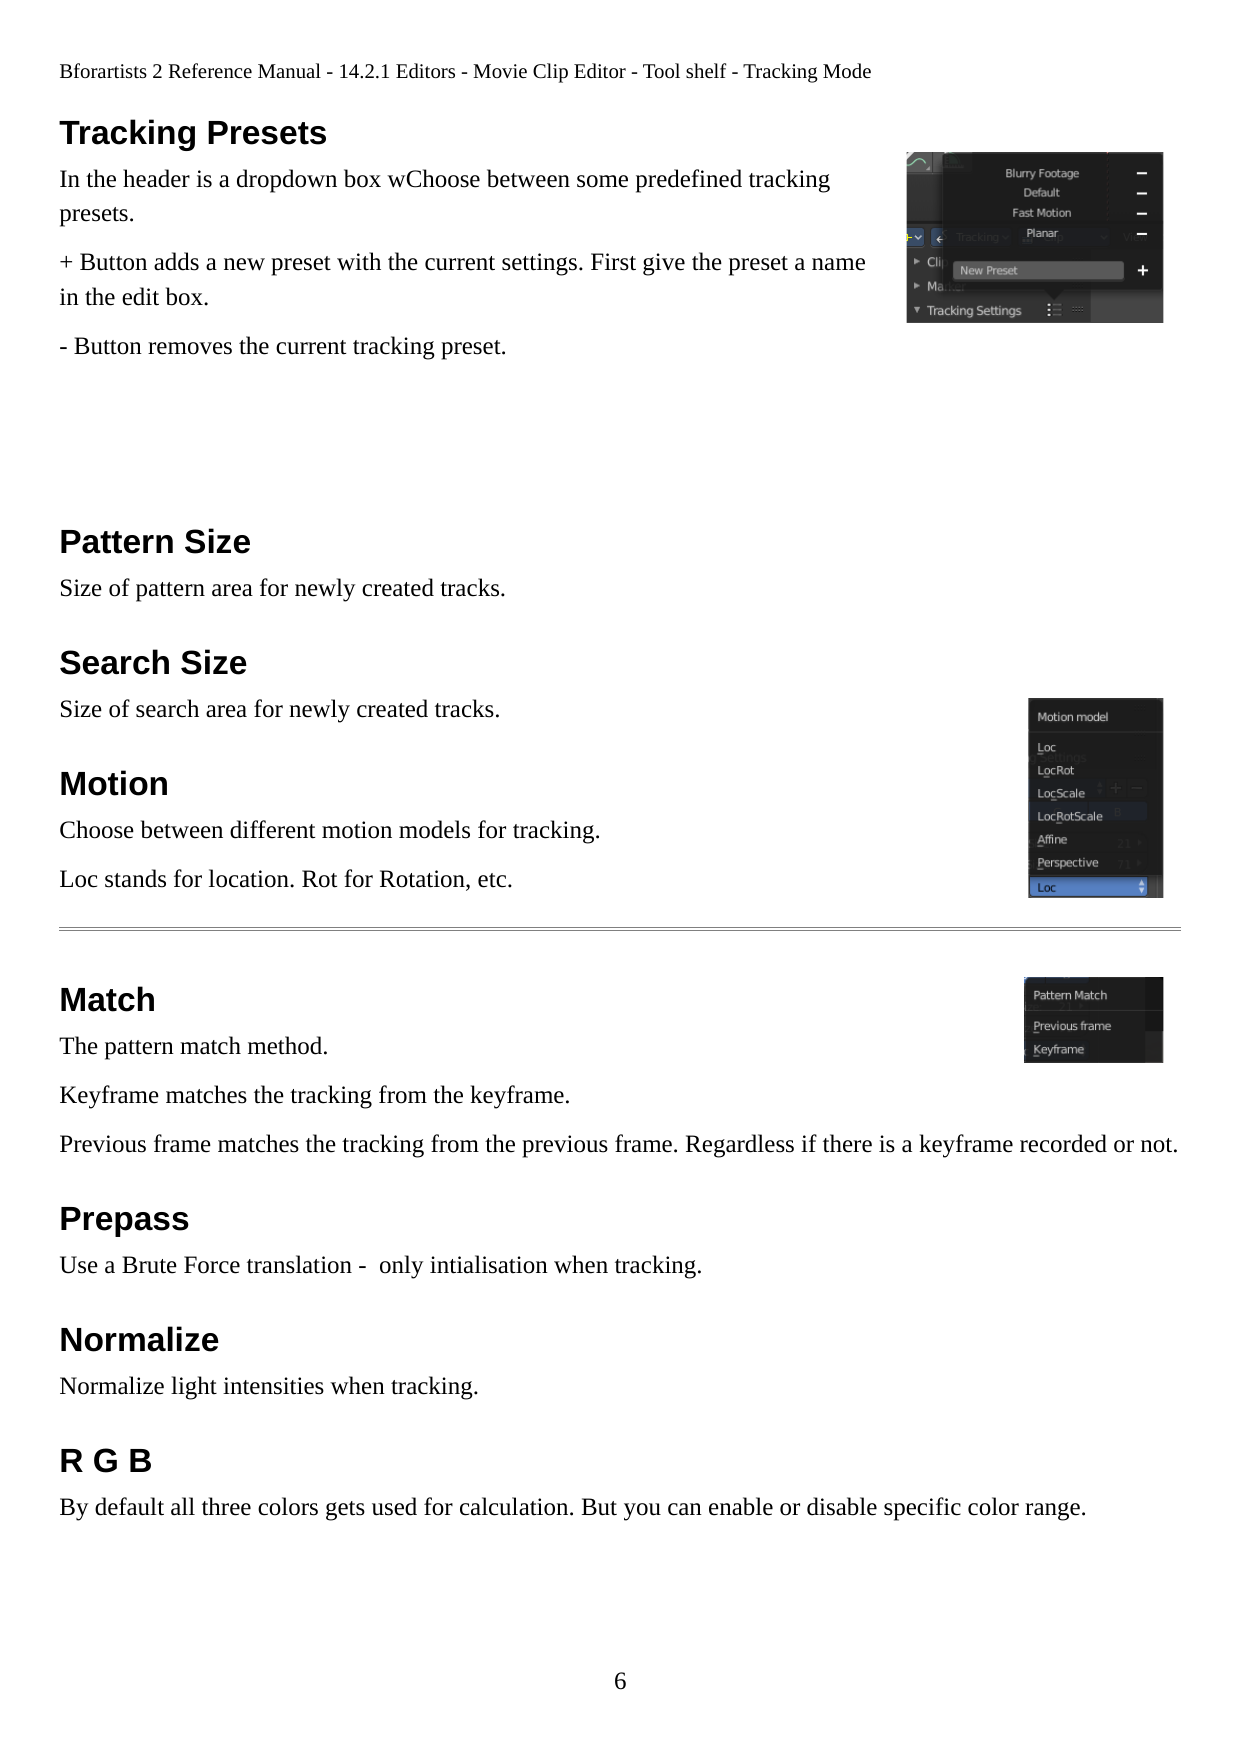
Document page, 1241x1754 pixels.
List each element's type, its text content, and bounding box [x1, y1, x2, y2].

subtitle Tracking Presets [59, 113, 1181, 151]
text In the header is a dropdown box wChoose between some predefined tracking presets. [59, 164, 906, 227]
text Loc stands for location. Rot for Rotation, etc. [59, 864, 1028, 893]
subtitle Search Size [59, 643, 1181, 681]
subtitle Match [59, 980, 1024, 1019]
text Size of pattern area for newly created tracks. [59, 573, 1181, 602]
picture [1024, 977, 1164, 1063]
subtitle [1164, 980, 1181, 1019]
subtitle Pattern Size [59, 522, 1181, 560]
picture [906, 152, 1164, 323]
text + Button adds a new preset with the current settings. First give the preset a name in the edit box. [59, 247, 906, 311]
text The pattern match method. [59, 1031, 1024, 1060]
text Use a Brute Force translation - only intialisation when tracking. [59, 1250, 1181, 1279]
text Size of search area for newly created tracks. [59, 694, 1181, 723]
text By default all three colors gets used for calculation. But you can enable or disable specific color range. [59, 1492, 1181, 1521]
picture [1028, 698, 1164, 898]
subtitle Normalize [59, 1320, 1181, 1359]
text Choose between different motion models for tracking. [59, 815, 1028, 844]
text Keyframe matches the tracking from the keyframe. [59, 1080, 1181, 1109]
text - Button removes the current tracking preset. [59, 331, 1181, 359]
text Normalize light intensities when tracking. [59, 1371, 1181, 1400]
subtitle Prepass [59, 1199, 1181, 1238]
subtitle Motion [59, 764, 1028, 802]
text Previous frame matches the tracking from the previous frame. Regardless if there is a keyframe recorded or not. [59, 1129, 1181, 1158]
subtitle [1164, 764, 1181, 802]
subtitle R G B [59, 1441, 1181, 1480]
